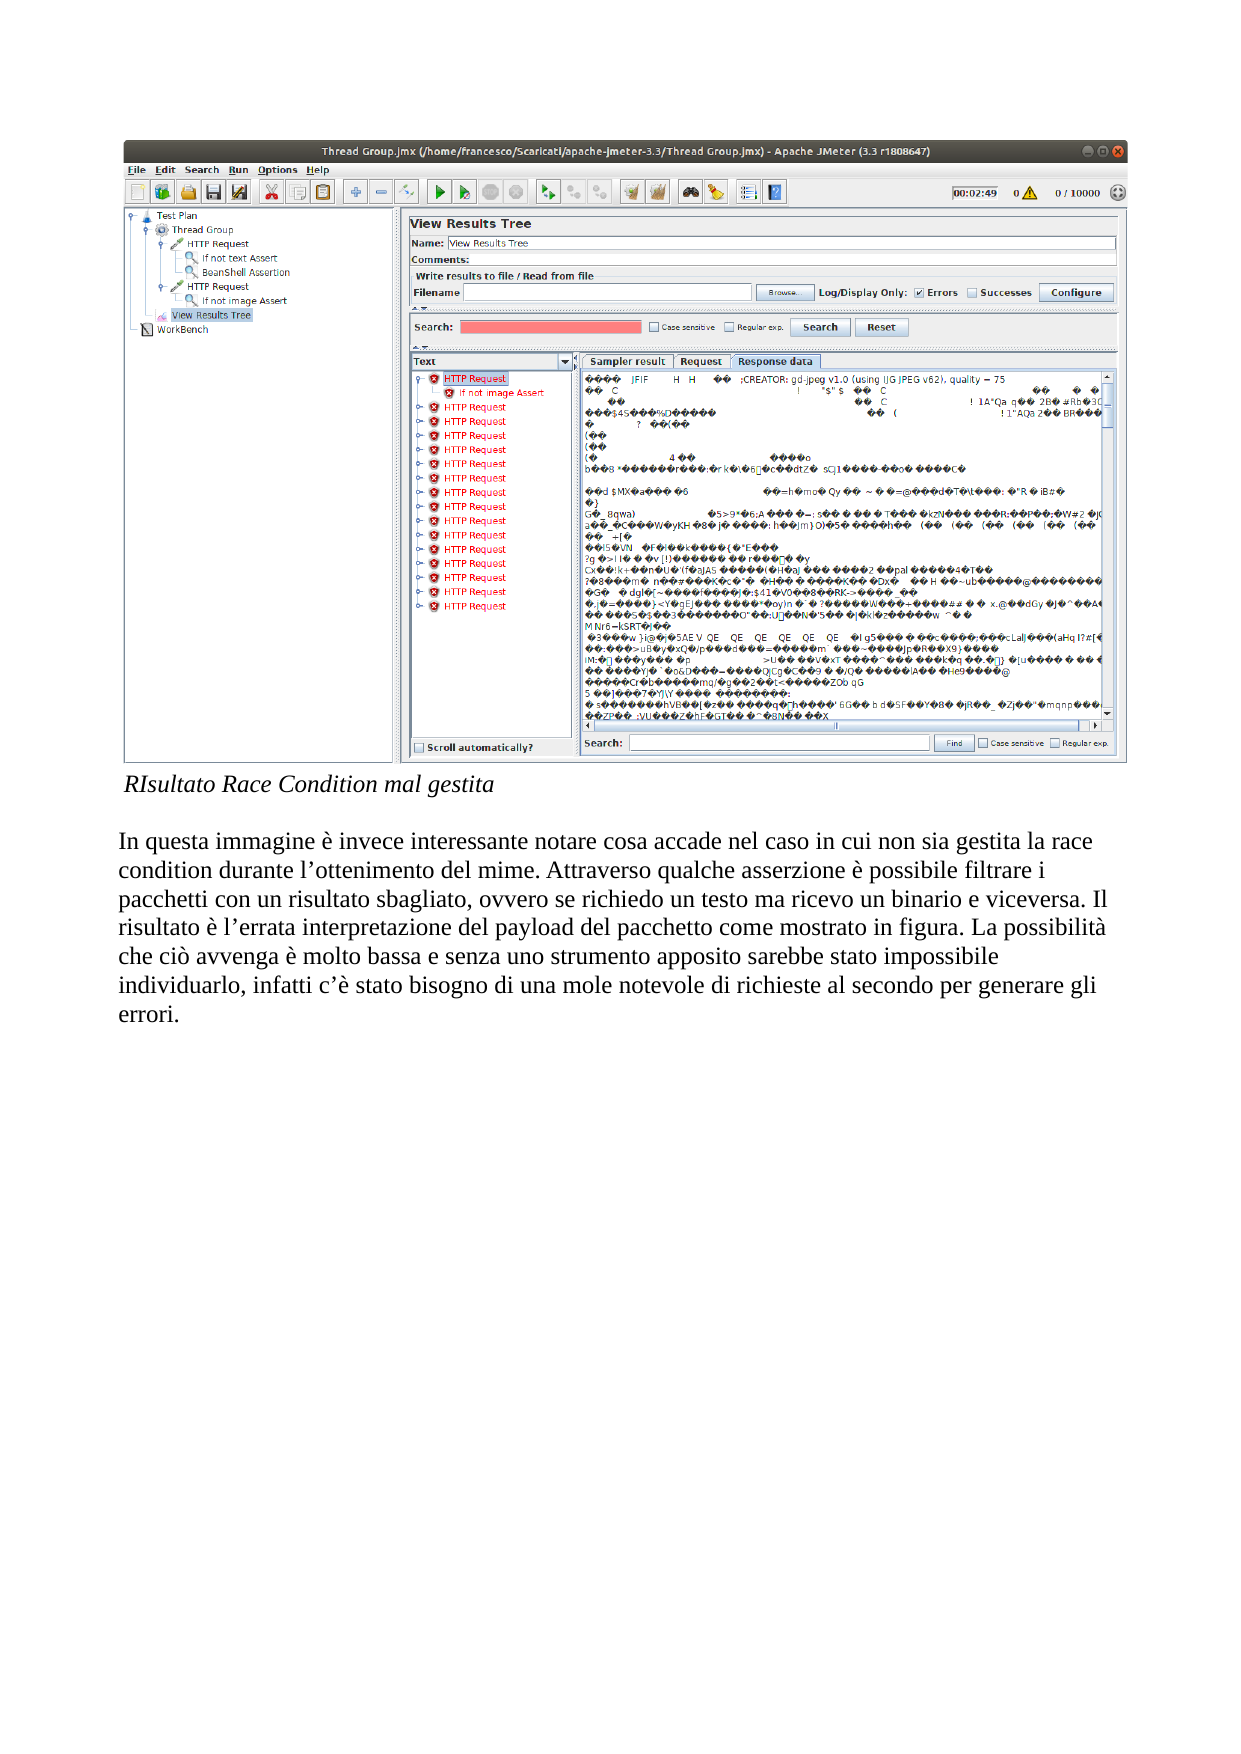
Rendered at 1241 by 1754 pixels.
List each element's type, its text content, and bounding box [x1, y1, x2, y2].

text RIsultato Race Condition mal gestita [124, 764, 1128, 797]
picture [123, 140, 1128, 764]
text In questa immagine è invece interessante notare cosa accade nel caso in cui non sia gestita la race condition durante l’ottenimento del mime. Attraverso qualche asserzione è possibile filtrare i pacchetti con un risultato sbagliato, ovvero se richiedo un testo ma ricevo un binario e viceversa. Il risultato è l’errata interpretazione del payload del pacchetto come mostrato in figura. La possibilità che ciò avvenga è molto bassa e senza uno strumento apposito sarebbe stato impossibile individuarlo, infatti c’è stato bisogno di una mole notevole di richieste al secondo per generare gli errori. [118, 826, 1122, 1027]
